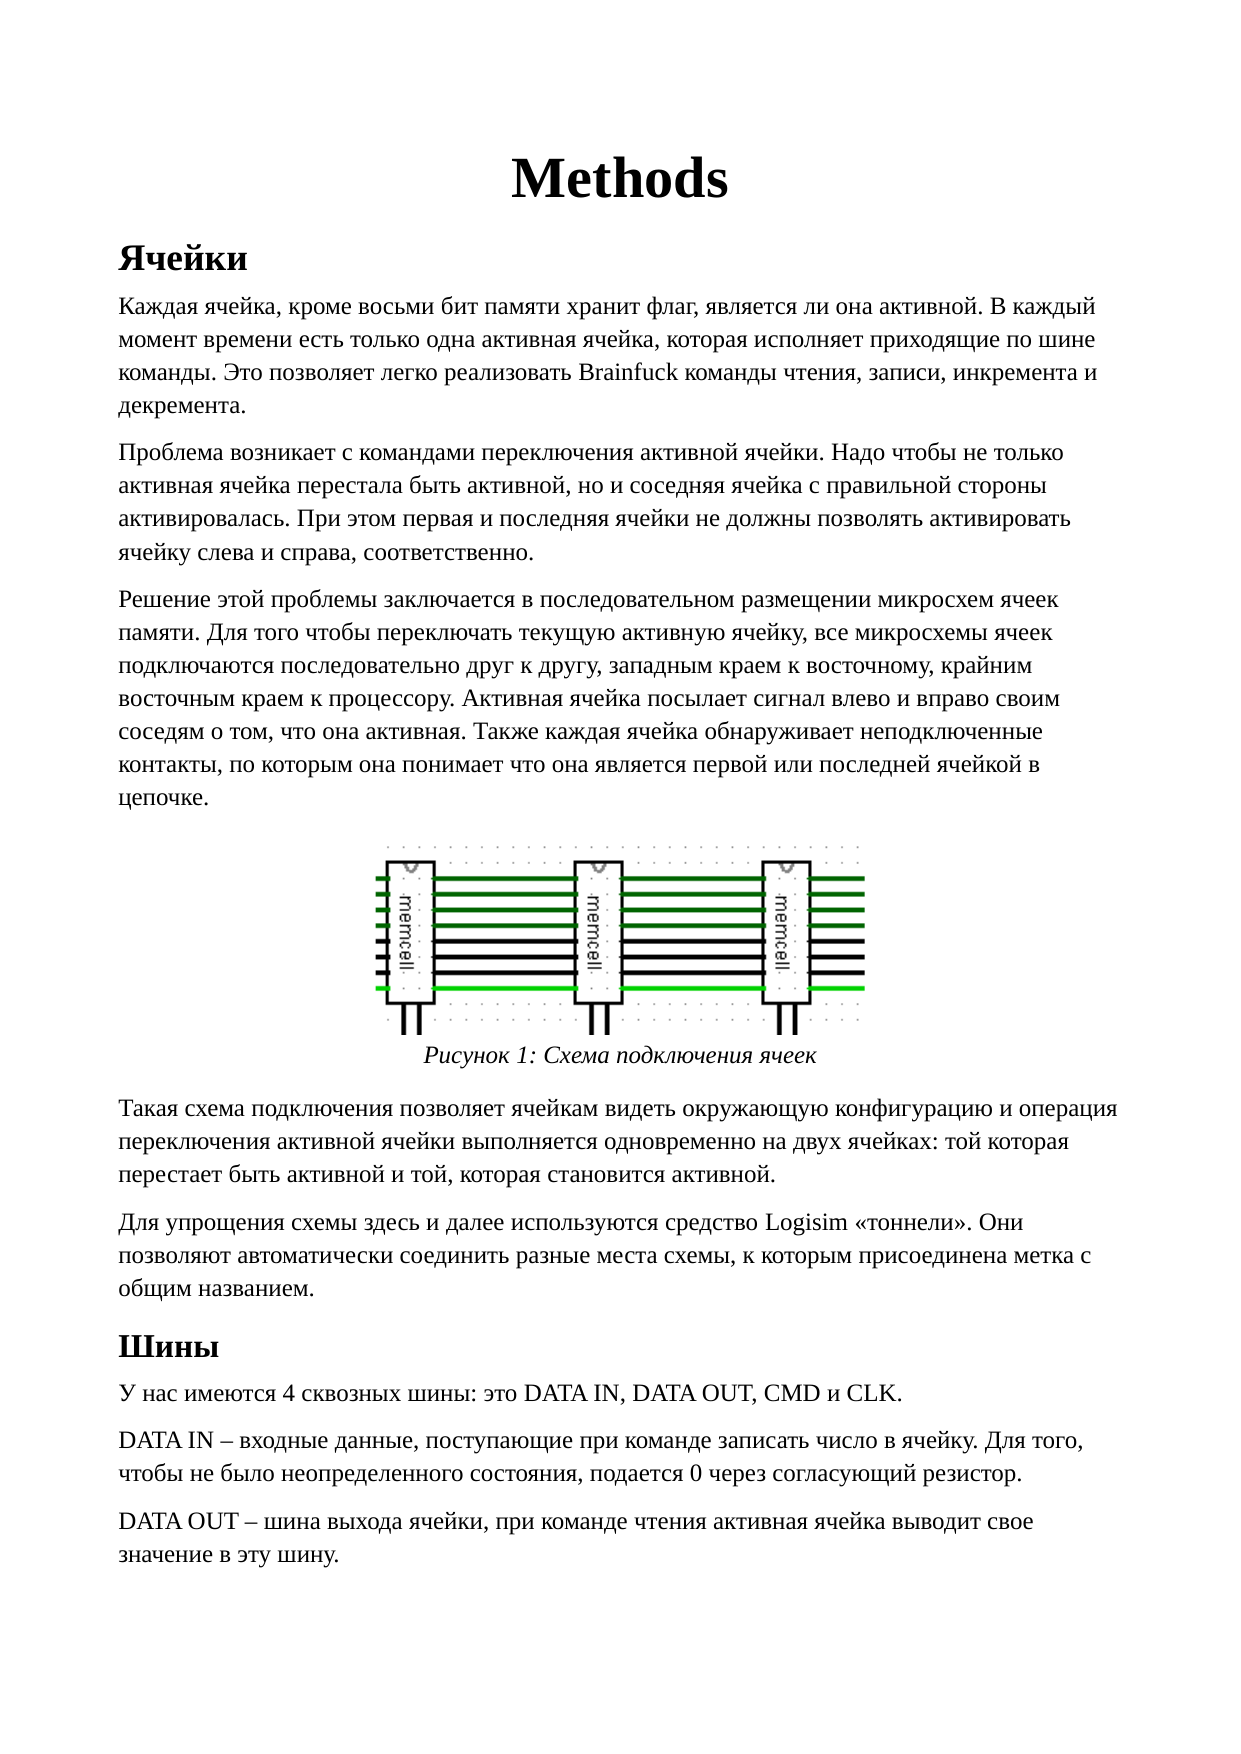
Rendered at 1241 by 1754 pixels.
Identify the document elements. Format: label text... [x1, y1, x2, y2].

title Methods [118, 143, 1122, 210]
text Такая схема подключения позволяет ячейкам видеть окружающую конфигурацию и операция переключения активной ячейки выполняется одновременно на двух ячейках: той которая перестает быть активной и той, которая становится активной. [118, 830, 1122, 1188]
text DATA IN – входные данные, поступающие при команде записать число в ячейку. Для того, чтобы не было неопределенного состояния, подается 0 через согласующий резистор. [118, 1425, 1122, 1487]
text Для упрощения схемы здесь и далее используются средство Logisim «тоннели». Они позволяют автоматически соединить разные места схемы, к которым присоединена метка с общим названием. [118, 1207, 1122, 1302]
text У нас имеются 4 сквозных шины: это DATA IN, DATA OUT, CMD и CLK. [118, 1378, 1122, 1406]
text Проблема возникает с командами переключения активной ячейки. Надо чтобы не только активная ячейка перестала быть активной, но и соседняя ячейка с правильной стороны активировалась. При этом первая и последняя ячейки не должны позволять активировать ячейку слева и справа, соответственно. [118, 437, 1122, 565]
picture [375, 842, 865, 1035]
text DATA OUT – шина выхода ячейки, при команде чтения активная ячейка выводит свое значение в эту шину. [118, 1506, 1122, 1568]
subtitle Шины [118, 1327, 1122, 1365]
text Каждая ячейка, кроме восьми бит памяти хранит флаг, является ли она активной. В каждый момент времени есть только одна активная ячейка, которая исполняет приходящие по шине команды. Это позволяет легко реализовать Brainfuck команды чтения, записи, инкремента и декремента. [118, 291, 1122, 419]
text Решение этой проблемы заключается в последовательном размещении микросхем ячеек памяти. Для того чтобы переключать текущую активную ячейку, все микросхемы ячеек подключаются последовательно друг к другу, западным краем к восточному, крайним восточным краем к процессору. Активная ячейка посылает сигнал влево и вправо своим соседям о том, что она активная. Также каждая ячейка обнаруживает неподключенные контакты, по которым она понимает что она является первой или последней ячейкой в цепочке. [118, 584, 1122, 811]
text Рисунок 1: Схема подключения ячеек [372, 842, 868, 1069]
subtitle Ячейки [118, 235, 1122, 278]
